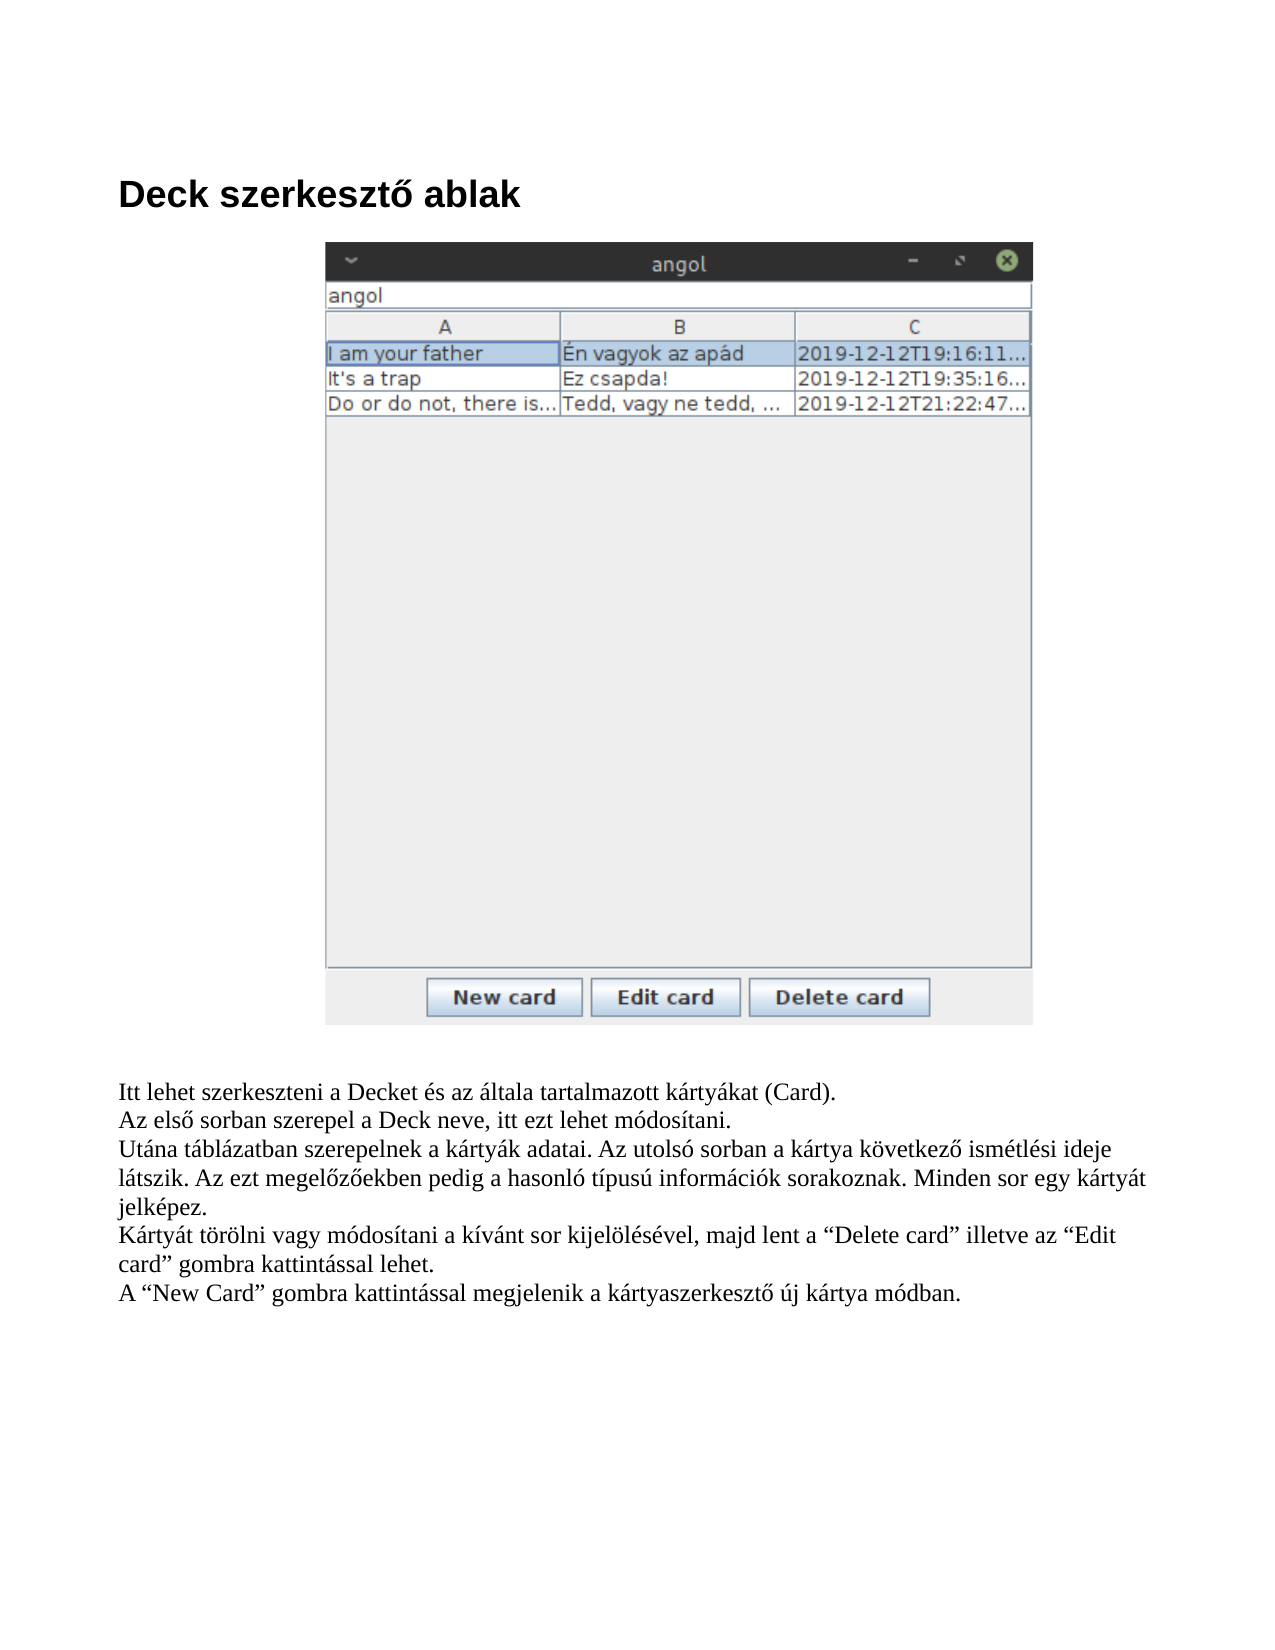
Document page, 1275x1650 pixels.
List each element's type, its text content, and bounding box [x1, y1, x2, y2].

picture [325, 242, 1034, 1025]
text Az első sorban szerepel a Deck neve, itt ezt lehet módosítani. [118, 1106, 1157, 1134]
text A “New Card” gombra kattintással megjelenik a kártyaszerkesztő új kártya módban. [118, 1278, 1157, 1307]
text Kártyát törölni vagy módosítani a kívánt sor kijelölésével, majd lent a “Delete card” illetve az “Edit card” gombra kattintással lehet. [118, 1221, 1157, 1278]
text Utána táblázatban szerepelnek a kártyák adatai. Az utolsó sorban a kártya következő ismétlési ideje látszik. Az ezt megelőzőekben pedig a hasonló típusú információk sorakoznak. Minden sor egy kártyát jelképez. [118, 1134, 1157, 1221]
text Itt lehet szerkeszteni a Decket és az általa tartalmazott kártyákat (Card). [118, 1077, 1157, 1106]
subtitle Deck szerkesztő ablak [118, 172, 1157, 216]
